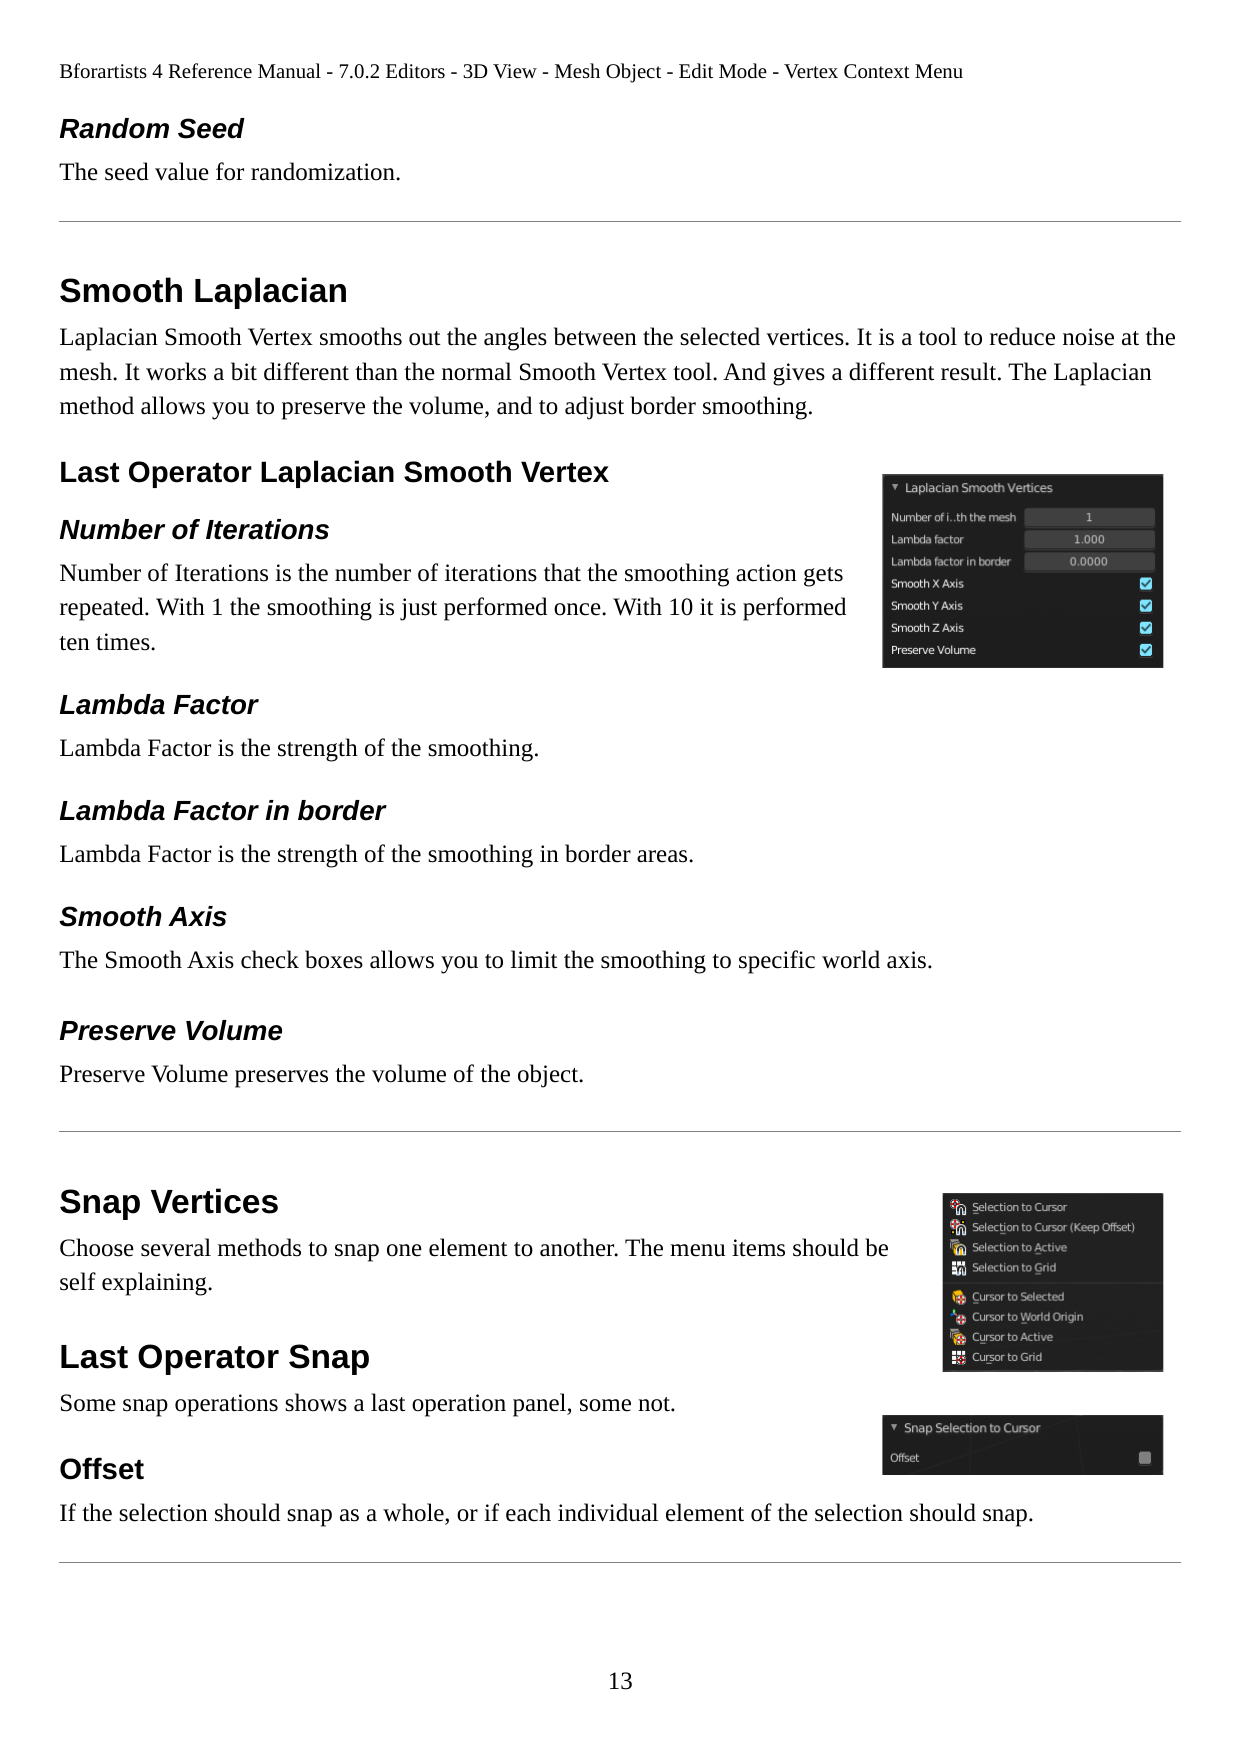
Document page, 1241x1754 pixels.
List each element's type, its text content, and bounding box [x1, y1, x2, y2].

text If the selection should snap as a whole, or if each individual element of the selection should snap. [59, 1498, 1181, 1527]
picture [882, 474, 1164, 668]
subtitle Random Seed [59, 113, 1181, 144]
picture [882, 1415, 1164, 1475]
text Choose several methods to snap one element to another. The menu items should be self explaining. [59, 1233, 942, 1296]
subtitle Snap Vertices [59, 1182, 1181, 1220]
text Number of Iterations is the number of iterations that the smoothing action gets repeated. With 1 the smoothing is just performed once. With 10 it is performed ten times. [59, 558, 882, 656]
subtitle Number of Iterations [59, 513, 882, 545]
text The Smooth Axis check boxes allows you to limit the smoothing to specific world axis. [59, 945, 1181, 1002]
subtitle Lambda Factor [59, 688, 1181, 720]
text Lambda Factor is the strength of the smoothing in border areas. [59, 839, 1181, 867]
subtitle Lambda Factor in border [59, 794, 1181, 826]
subtitle Last Operator Laplacian Smooth Vertex [59, 455, 1181, 488]
text Preserve Volume preserves the volume of the object. [59, 1059, 1181, 1088]
text Lambda Factor is the strength of the smoothing. [59, 733, 1181, 762]
picture [942, 1193, 1164, 1372]
subtitle Smooth Axis [59, 900, 1181, 932]
subtitle [1164, 513, 1181, 545]
subtitle Last Operator Snap [59, 1337, 1181, 1376]
subtitle Smooth Laplacian [59, 271, 1181, 310]
text The seed value for randomization. [59, 157, 1181, 186]
text Laplacian Smooth Vertex smooths out the angles between the selected vertices. It is a tool to reduce noise at the mesh. It works a bit different than the normal Smooth Vertex tool. And gives a different result. The Laplacian method allows you to preserve the volume, and to adjust border smoothing. [59, 322, 1181, 420]
text Some snap operations shows a last operation panel, some not. [59, 1388, 1181, 1417]
subtitle Preserve Volume [59, 1015, 1181, 1047]
subtitle Offset [59, 1452, 1181, 1486]
